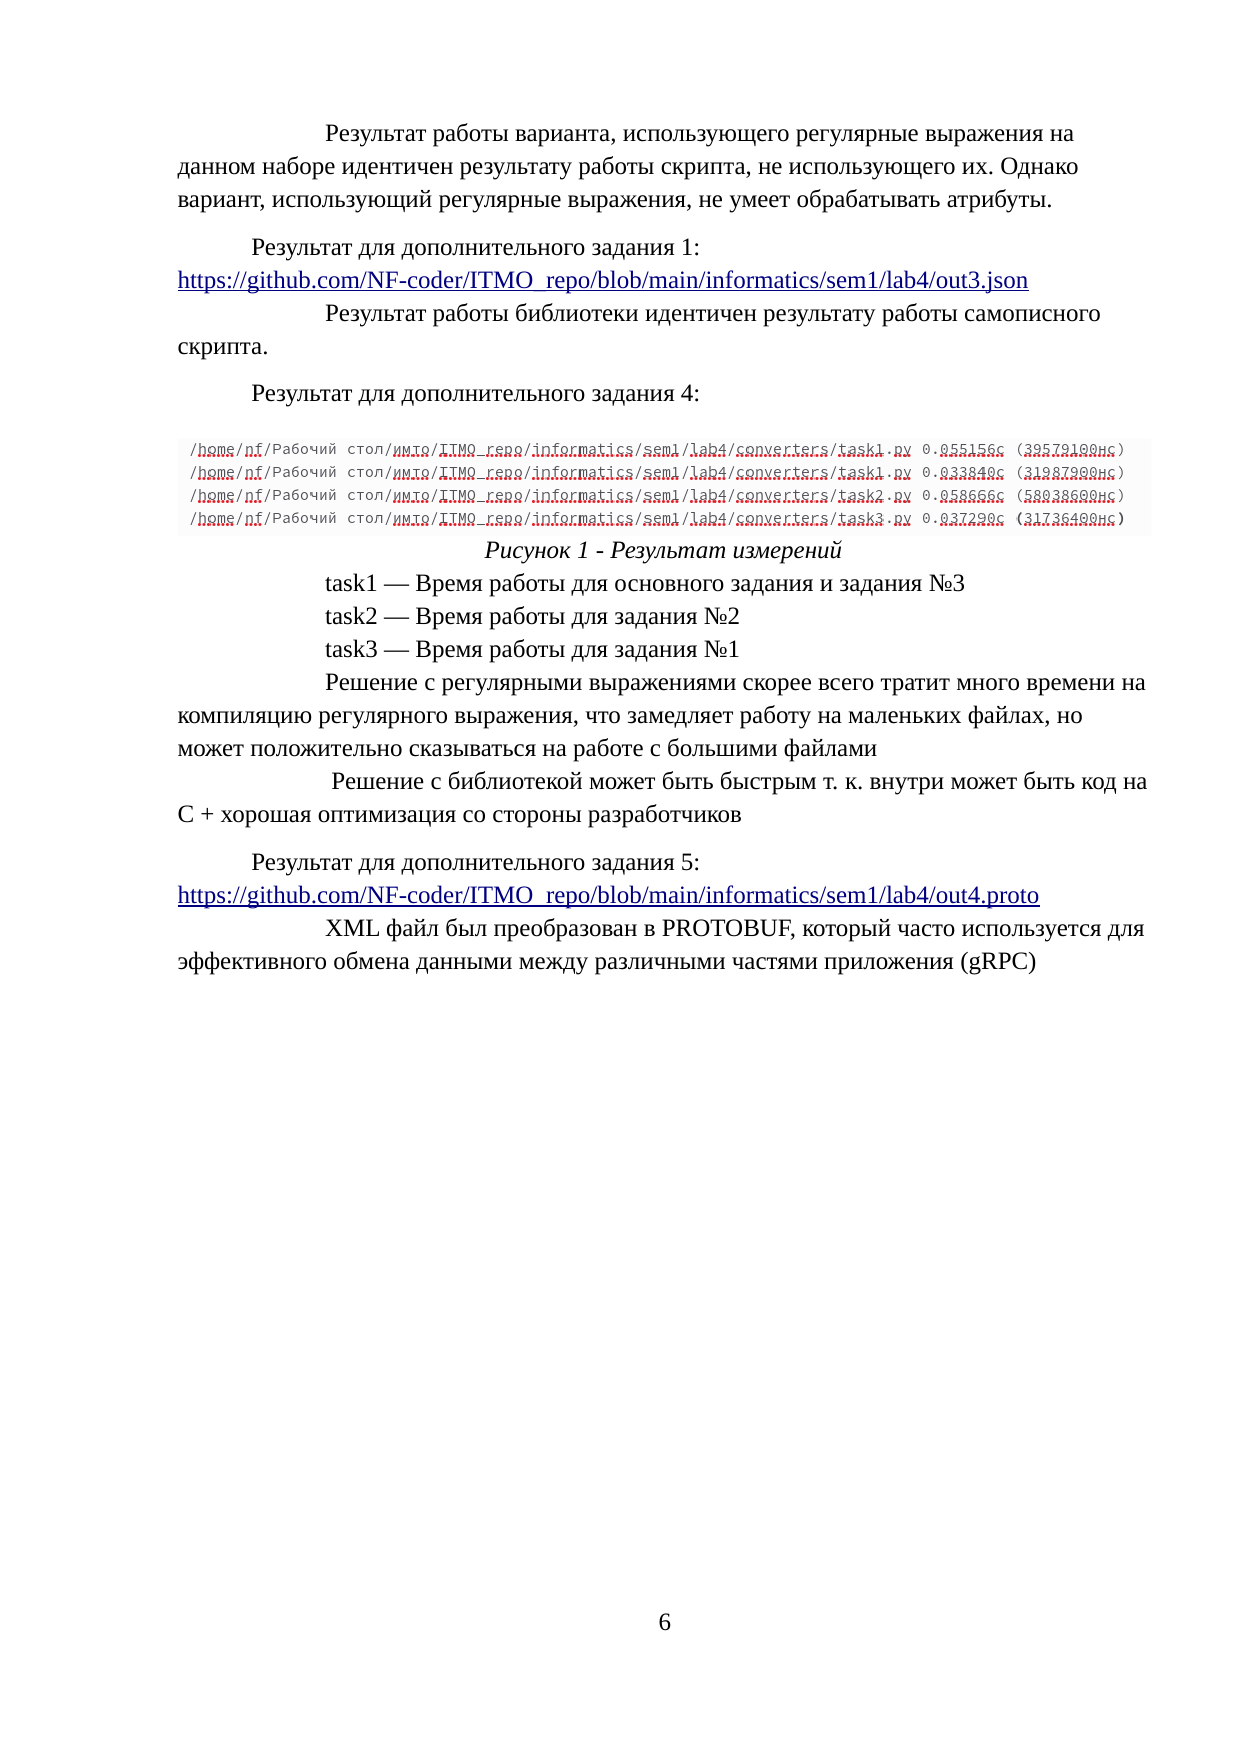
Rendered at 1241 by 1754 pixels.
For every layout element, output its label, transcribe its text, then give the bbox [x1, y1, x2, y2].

picture [177, 438, 1152, 536]
text Результат для дополнительного задания 5: https://github.com/NF-coder/ITMO_repo/blob/main/informatics/sem1/lab4/out4.proto XML файл был преобразован в PROTOBUF, который часто используется для эффективного обмена данными между различными частями приложения (gRPC) [177, 847, 1152, 975]
text task1 — Время работы для основного задания и задания №3 task2 — Время работы для задания №2 task3 — Время работы для задания №1 Решение с регулярными выражениями скорее всего тратит много времени на компиляцию регулярного выражения, что замедляет работу на маленьких файлах, но может положительно сказываться на работе с большими файлами Решение с библиотекой может быть быстрым т. к. внутри может быть код на С + хорошая оптимизация со стороны разработчиков [177, 564, 1152, 828]
text Результат для дополнительного задания 4: [177, 378, 1152, 407]
text Результат для дополнительного задания 1: https://github.com/NF-coder/ITMO_repo/blob/main/informatics/sem1/lab4/out3.json Результат работы библиотеки идентичен результату работы самописного скрипта. [177, 232, 1152, 359]
text [177, 426, 1152, 438]
text Рисунок 1 - Результат измерений [177, 536, 1152, 564]
text Результат работы варианта, использующего регулярные выражения на данном наборе идентичен результату работы скрипта, не использующего их. Однако вариант, использующий регулярные выражения, не умеет обрабатывать атрибуты. [177, 118, 1152, 213]
